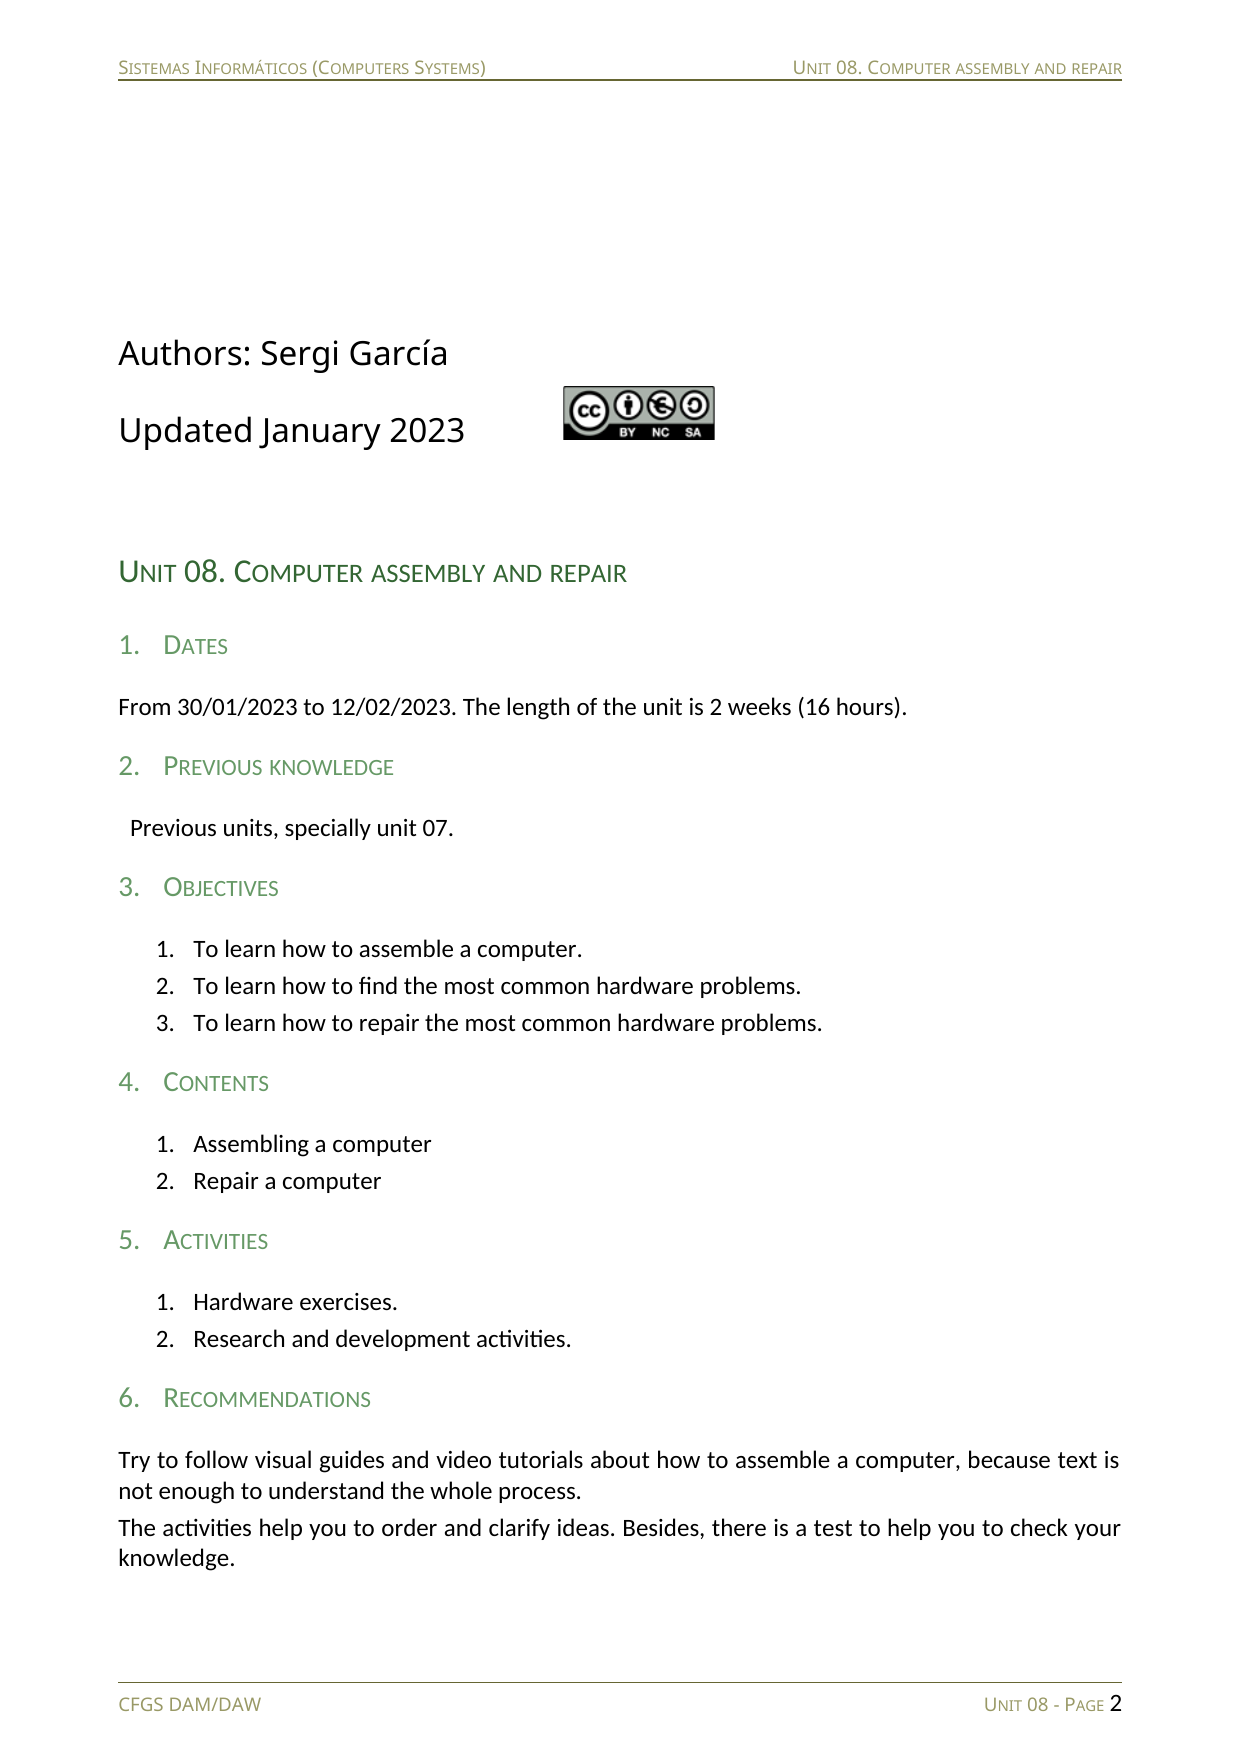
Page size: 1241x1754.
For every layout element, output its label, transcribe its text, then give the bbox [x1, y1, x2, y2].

list Assembling a computer [156, 1128, 1122, 1159]
subtitle Activities [118, 1221, 1122, 1256]
text Authors: Sergi García [118, 329, 1122, 375]
list To learn how to assemble a computer. [156, 933, 1122, 964]
list Hardware exercises. [156, 1287, 1122, 1317]
text From 30/01/2023 to 12/02/2023. The length of the unit is 2 weeks (16 hours). [118, 691, 1122, 722]
text Try to follow visual guides and video tutorials about how to assemble a computer, because text is not enough to understand the whole process. [118, 1444, 1122, 1506]
list Repair a computer [156, 1166, 1122, 1196]
picture [563, 386, 715, 440]
subtitle Objectives [118, 868, 1122, 903]
list To learn how to repair the most common hardware problems. [156, 1007, 1122, 1038]
list To learn how to find the most common hardware problems. [156, 971, 1122, 1001]
list Research and development activities. [156, 1323, 1122, 1354]
subtitle Contents [118, 1063, 1122, 1098]
subtitle Previous knowledge [118, 747, 1122, 782]
text Unit 08. Computer assembly and repair [118, 550, 1122, 591]
text Previous units, specially unit 07. [118, 812, 1122, 843]
subtitle Recommendations [118, 1379, 1122, 1414]
text The activities help you to order and clarify ideas. Besides, there is a test to help you to check your knowledge. [118, 1512, 1122, 1573]
text Updated January 2023 [118, 407, 1122, 453]
subtitle Dates [118, 626, 1122, 661]
